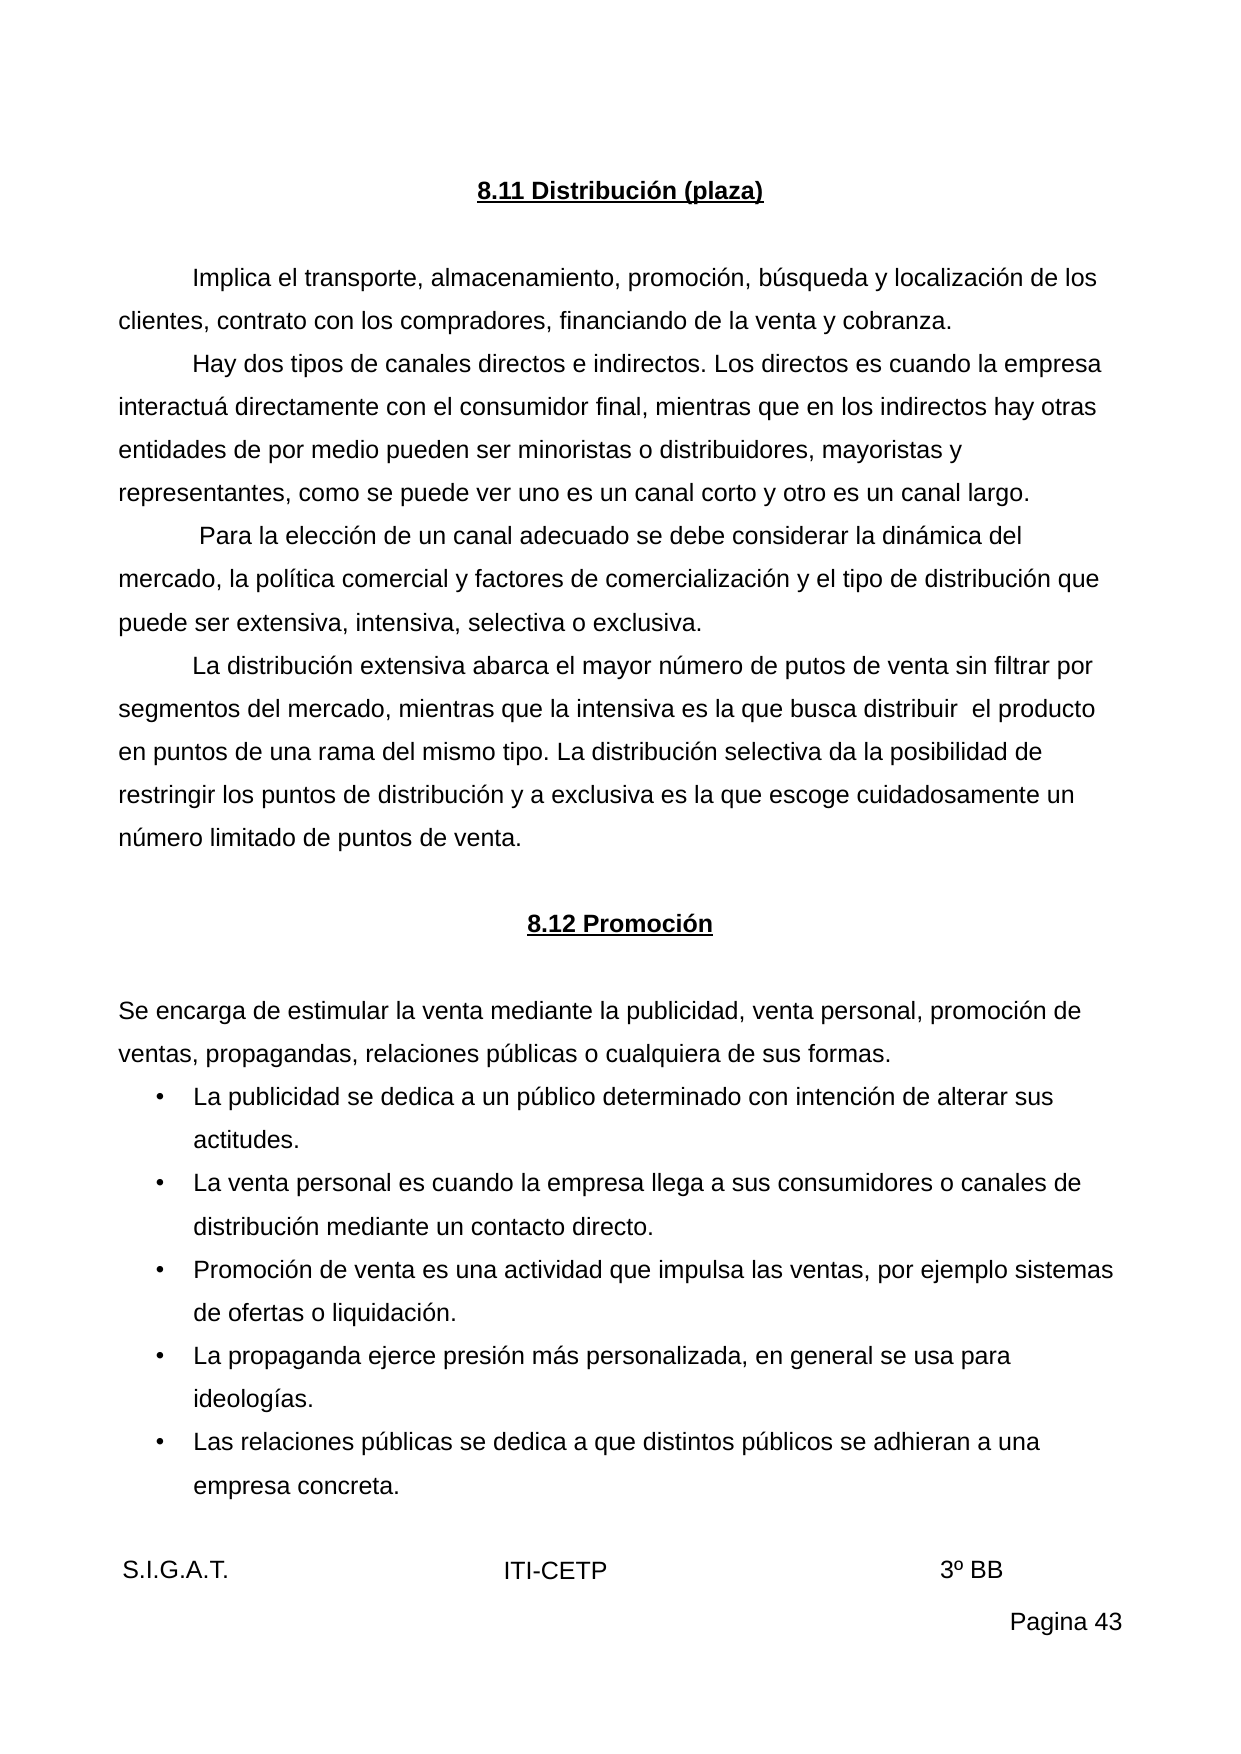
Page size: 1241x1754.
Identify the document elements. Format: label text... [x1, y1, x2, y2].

list La publicidad se dedica a un público determinado con intención de alterar sus actitudes. [156, 1082, 1122, 1154]
text Para la elección de un canal adecuado se debe considerar la dinámica del mercado, la política comercial y factores de comercialización y el tipo de distribución que puede ser extensiva, intensiva, selectiva o exclusiva. [118, 521, 1122, 636]
list Promoción de venta es una actividad que impulsa las ventas, por ejemplo sistemas de ofertas o liquidación. [156, 1255, 1122, 1327]
text Se encarga de estimular la venta mediante la publicidad, venta personal, promoción de ventas, propagandas, relaciones públicas o cualquiera de sus formas. [118, 996, 1122, 1068]
list La venta personal es cuando la empresa llega a sus consumidores o canales de distribución mediante un contacto directo. [156, 1168, 1122, 1240]
text Hay dos tipos de canales directos e indirectos. Los directos es cuando la empresa interactuá directamente con el consumidor final, mientras que en los indirectos hay otras entidades de por medio pueden ser minoristas o distribuidores, mayoristas y representantes, como se puede ver uno es un canal corto y otro es un canal largo. [118, 349, 1122, 507]
text La distribución extensiva abarca el mayor número de putos de venta sin filtrar por segmentos del mercado, mientras que la intensiva es la que busca distribuir el producto en puntos de una rama del mismo tipo. La distribución selectiva da la posibilidad de restringir los puntos de distribución y a exclusiva es la que escoge cuidadosamente un número limitado de puntos de venta. [118, 651, 1122, 852]
list Las relaciones públicas se dedica a que distintos públicos se adhieran a una empresa concreta. [156, 1427, 1122, 1499]
text 8.11 Distribución (plaza) [118, 176, 1122, 205]
list La propaganda ejerce presión más personalizada, en general se usa para ideologías. [156, 1341, 1122, 1413]
text Implica el transporte, almacenamiento, promoción, búsqueda y localización de los clientes, contrato con los compradores, financiando de la venta y cobranza. [118, 263, 1122, 334]
text 8.12 Promoción [118, 909, 1122, 938]
